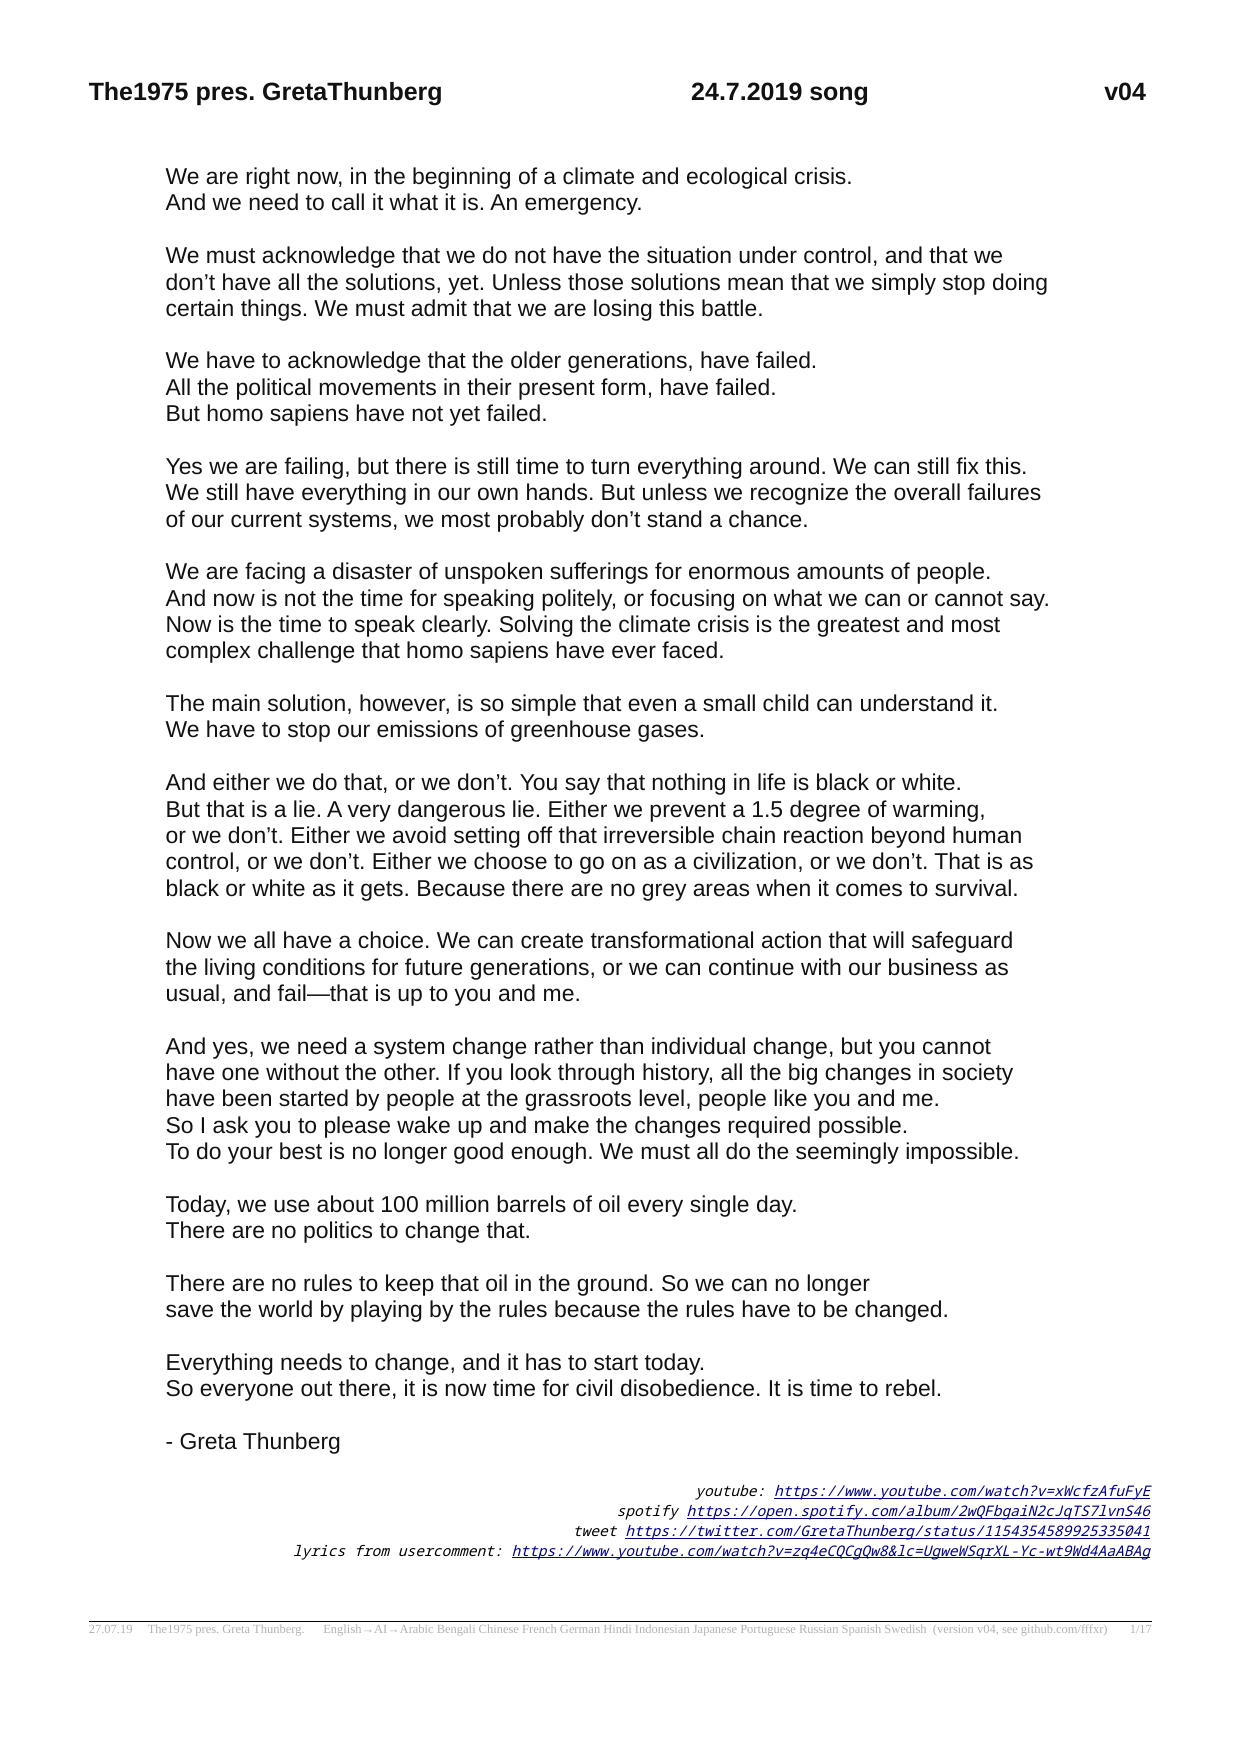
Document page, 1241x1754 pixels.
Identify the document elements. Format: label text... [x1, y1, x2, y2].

text Today, we use about 100 million barrels of oil every single day. There are no politics to change that. [165, 1191, 1051, 1243]
text - Greta Thunberg [165, 1428, 1051, 1454]
text We are right now, in the beginning of a climate and ecological crisis. And we need to call it what it is. An emergency. [165, 163, 1051, 216]
text And yes, we need a system change rather than individual change, but you cannot have one without the other. If you look through history, all the big changes in society have been started by people at the grassroots level, people like you and me. So I ask you to please wake up and make the changes required possible. To do your best is no longer good enough. We must all do the seemingly impossible. [165, 1033, 1051, 1164]
text All the political movements in their present form, have failed. [165, 374, 1051, 400]
text We are facing a disaster of unspoken sufferings for enormous amounts of people. [165, 558, 1051, 585]
text There are no rules to keep that oil in the ground. So we can no longer save the world by playing by the rules because the rules have to be changed. [165, 1270, 1051, 1323]
text The main solution, however, is so simple that even a small child can understand it. We have to stop our emissions of greenhouse gases. [165, 690, 1051, 743]
text Yes we are failing, but there is still time to turn everything around. We can still fix this. We still have everything in our own hands. But unless we recognize the overall failures of our current systems, we most probably don’t stand a chance. [165, 453, 1051, 532]
text And either we do that, or we don’t. You say that nothing in life is black or white. But that is a lie. A very dangerous lie. Either we prevent a 1.5 degree of warming, or we don’t. Either we avoid setting off that irreversible chain reaction beyond human control, or we don’t. Either we choose to go on as a civilization, or we don’t. That is as black or white as it gets. Because there are no grey areas when it comes to survival. [165, 769, 1051, 901]
text We have to acknowledge that the older generations, have failed. [165, 347, 1051, 374]
text Everything needs to change, and it has to start today. So everyone out there, it is now time for civil disobedience. It is time to rebel. [165, 1349, 1051, 1402]
text youtube: https://www.youtube.com/watch?v=xWcfzAfuFyE spotify https://open.spotify.com/album/2wQFbgaiN2cJqTS7lvnS46 tweet https://twitter.com/GretaThunberg/status/1154354589925335041 lyrics from usercomment: https://www.youtube.com/watch?v=zq4eCQCgQw8&lc=UgweWSqrXL-Yc-wt9Wd4AaABAg [88, 1481, 1152, 1589]
text And now is not the time for speaking politely, or focusing on what we can or cannot say. Now is the time to speak clearly. Solving the climate crisis is the greatest and most complex challenge that homo sapiens have ever faced. [165, 585, 1051, 664]
text We must acknowledge that we do not have the situation under control, and that we don’t have all the solutions, yet. Unless those solutions mean that we simply stop doing certain things. We must admit that we are losing this battle. [165, 216, 1051, 321]
text The1975 pres. GretaThunberg 24.7.2019 song v04 [88, 77, 1152, 106]
text Now we all have a choice. We can create transformational action that will safeguard the living conditions for future generations, or we can continue with our business as usual, and fail—that is up to you and me. [165, 927, 1051, 1006]
text But homo sapiens have not yet failed. [165, 400, 1051, 427]
